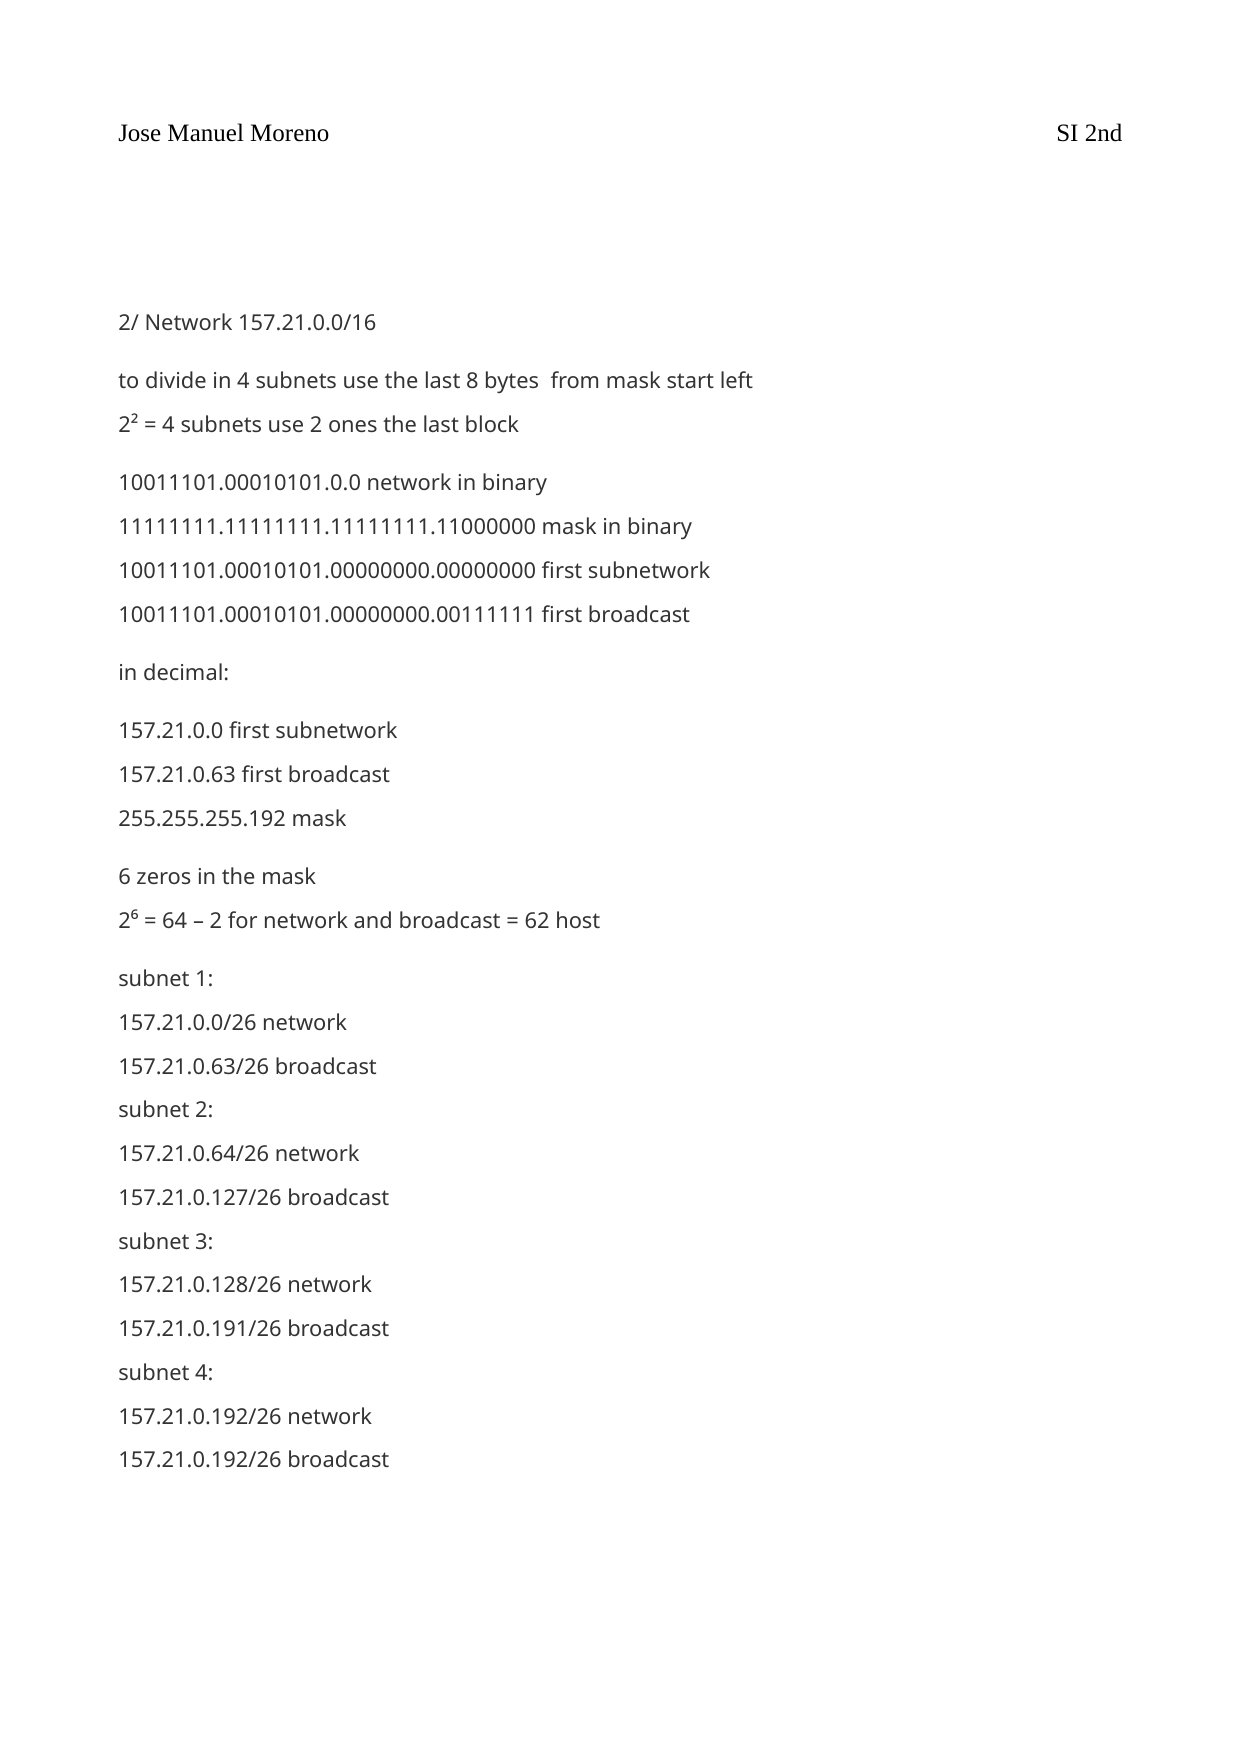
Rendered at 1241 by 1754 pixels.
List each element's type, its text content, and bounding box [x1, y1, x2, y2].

text to divide in 4 subnets use the last 8 bytes from mask start left 2² = 4 subnets use 2 ones the last block [118, 351, 1122, 439]
text 10011101.00010101.0.0 network in binary 11111111.11111111.11111111.11000000 mask in binary 10011101.00010101.00000000.00000000 first subnetwork 10011101.00010101.00000000.00111111 first broadcast [118, 453, 1122, 628]
text 157.21.0.0 first subnetwork 157.21.0.63 first broadcast 255.255.255.192 mask [118, 701, 1122, 833]
text 2/ Network 157.21.0.0/16 [118, 293, 1122, 337]
text 6 zeros in the mask 2⁶ = 64 – 2 for network and broadcast = 62 host [118, 847, 1122, 935]
text subnet 1: 157.21.0.0/26 network 157.21.0.63/26 broadcast subnet 2: 157.21.0.64/26 network 157.21.0.127/26 broadcast subnet 3: 157.21.0.128/26 network 157.21.0.191/26 broadcast subnet 4: 157.21.0.192/26 network 157.21.0.192/26 broadcast [118, 949, 1122, 1518]
text in decimal: [118, 643, 1122, 687]
